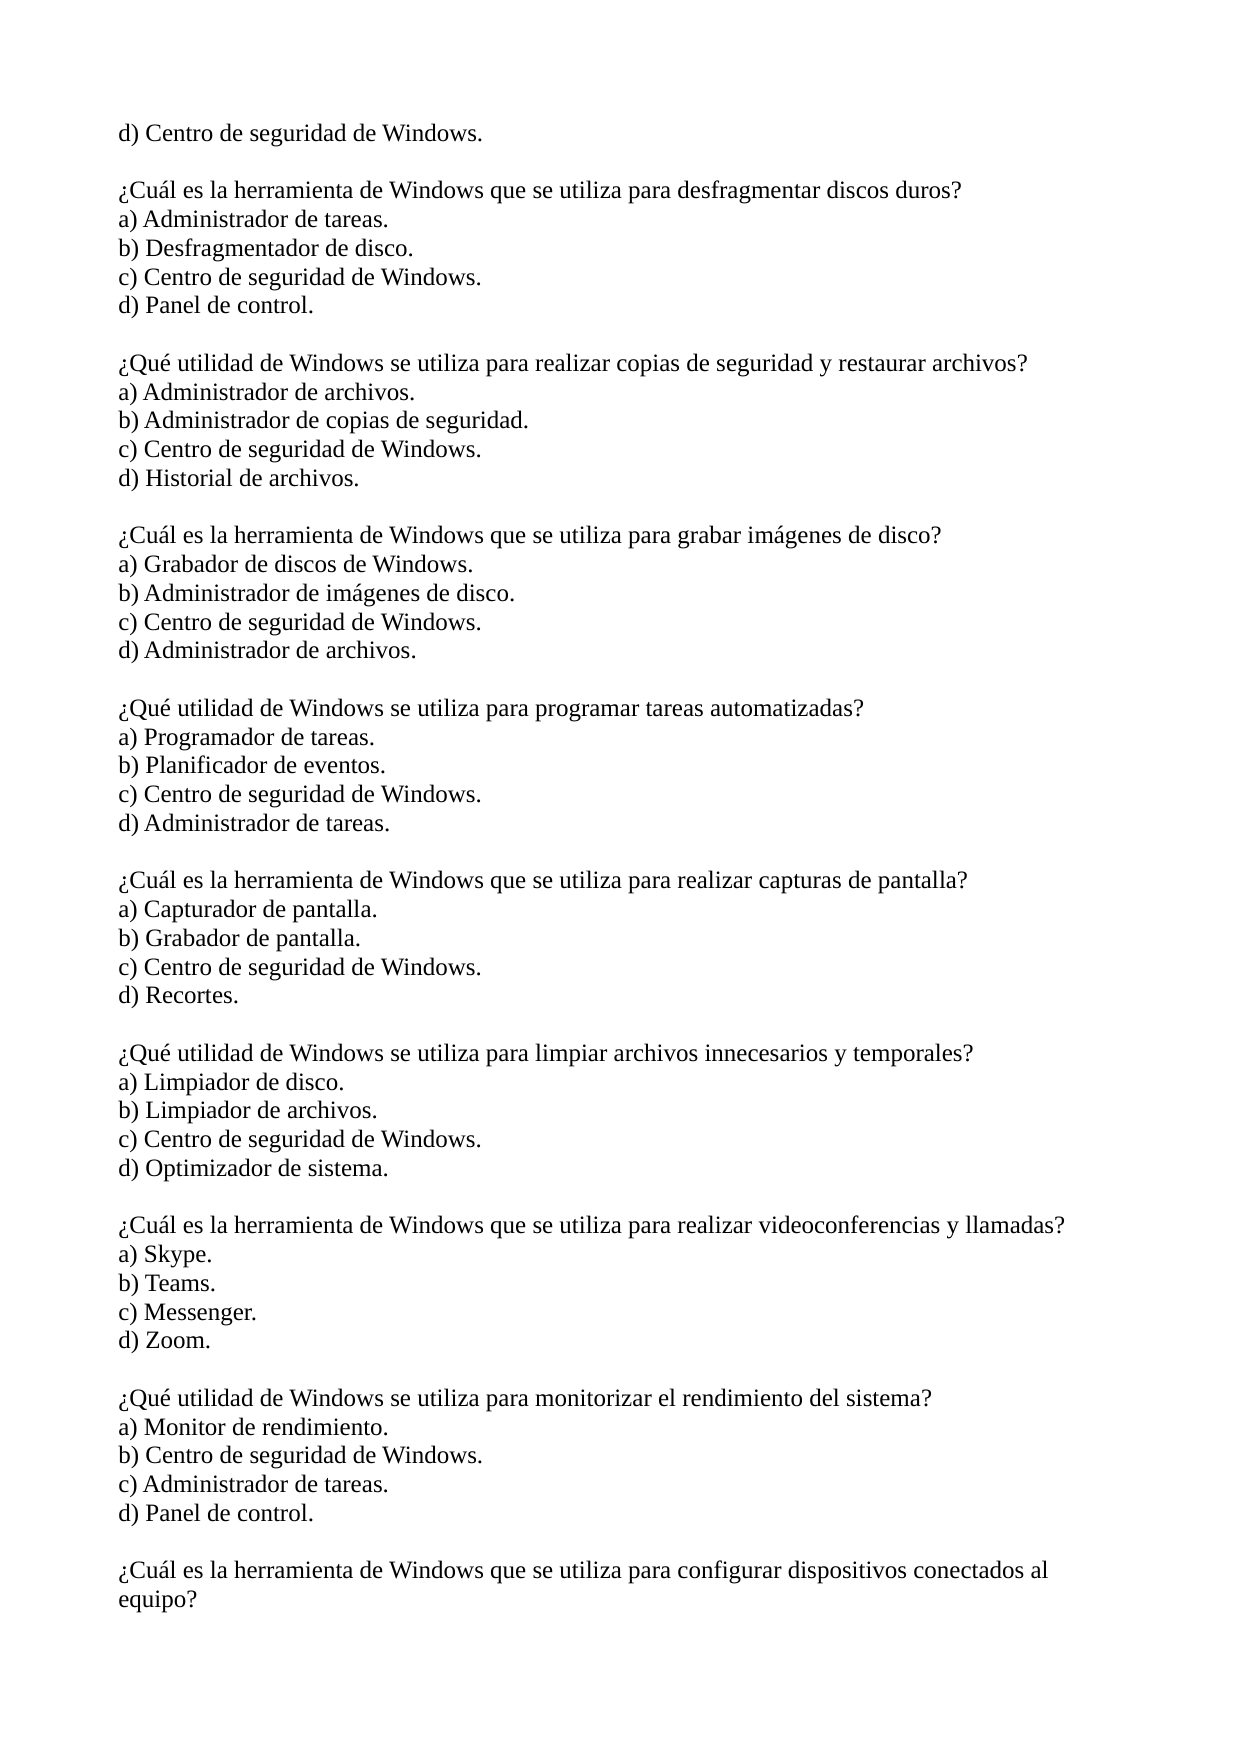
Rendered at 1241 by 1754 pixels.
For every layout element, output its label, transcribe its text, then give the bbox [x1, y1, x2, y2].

text ¿Cuál es la herramienta de Windows que se utiliza para grabar imágenes de disco? [118, 521, 1122, 549]
text b) Grabador de pantalla. [118, 923, 1122, 952]
text ¿Cuál es la herramienta de Windows que se utiliza para realizar videoconferencias y llamadas? [118, 1211, 1122, 1239]
text ¿Cuál es la herramienta de Windows que se utiliza para realizar capturas de pantalla? [118, 866, 1122, 894]
text c) Centro de seguridad de Windows. [118, 262, 1122, 291]
text a) Skype. [118, 1239, 1122, 1268]
text b) Desfragmentador de disco. [118, 233, 1122, 262]
text b) Administrador de imágenes de disco. [118, 578, 1122, 607]
text ¿Qué utilidad de Windows se utiliza para limpiar archivos innecesarios y temporales? [118, 1038, 1122, 1067]
text d) Historial de archivos. [118, 463, 1122, 492]
text d) Panel de control. [118, 1498, 1122, 1527]
text a) Monitor de rendimiento. [118, 1412, 1122, 1441]
text b) Planificador de eventos. [118, 751, 1122, 779]
text c) Messenger. [118, 1297, 1122, 1326]
text d) Panel de control. [118, 291, 1122, 319]
text c) Centro de seguridad de Windows. [118, 434, 1122, 463]
text d) Recortes. [118, 981, 1122, 1009]
text d) Zoom. [118, 1326, 1122, 1354]
text b) Teams. [118, 1268, 1122, 1297]
text ¿Qué utilidad de Windows se utiliza para monitorizar el rendimiento del sistema? [118, 1383, 1122, 1412]
text a) Limpiador de disco. [118, 1067, 1122, 1096]
text c) Centro de seguridad de Windows. [118, 607, 1122, 636]
text d) Centro de seguridad de Windows. [118, 118, 1122, 147]
text a) Administrador de tareas. [118, 204, 1122, 233]
text a) Grabador de discos de Windows. [118, 549, 1122, 578]
text ¿Qué utilidad de Windows se utiliza para programar tareas automatizadas? [118, 693, 1122, 722]
text b) Limpiador de archivos. [118, 1096, 1122, 1124]
text c) Centro de seguridad de Windows. [118, 1124, 1122, 1153]
text b) Centro de seguridad de Windows. [118, 1441, 1122, 1469]
text c) Administrador de tareas. [118, 1469, 1122, 1498]
text c) Centro de seguridad de Windows. [118, 779, 1122, 808]
text c) Centro de seguridad de Windows. [118, 952, 1122, 981]
text b) Administrador de copias de seguridad. [118, 406, 1122, 434]
text ¿Qué utilidad de Windows se utiliza para realizar copias de seguridad y restaurar archivos? [118, 348, 1122, 377]
text ¿Cuál es la herramienta de Windows que se utiliza para configurar dispositivos conectados al equipo? [118, 1556, 1122, 1613]
text d) Optimizador de sistema. [118, 1153, 1122, 1182]
text ¿Cuál es la herramienta de Windows que se utiliza para desfragmentar discos duros? [118, 176, 1122, 204]
text a) Administrador de archivos. [118, 377, 1122, 406]
text d) Administrador de archivos. [118, 636, 1122, 664]
text d) Administrador de tareas. [118, 808, 1122, 837]
text a) Capturador de pantalla. [118, 894, 1122, 923]
text a) Programador de tareas. [118, 722, 1122, 751]
